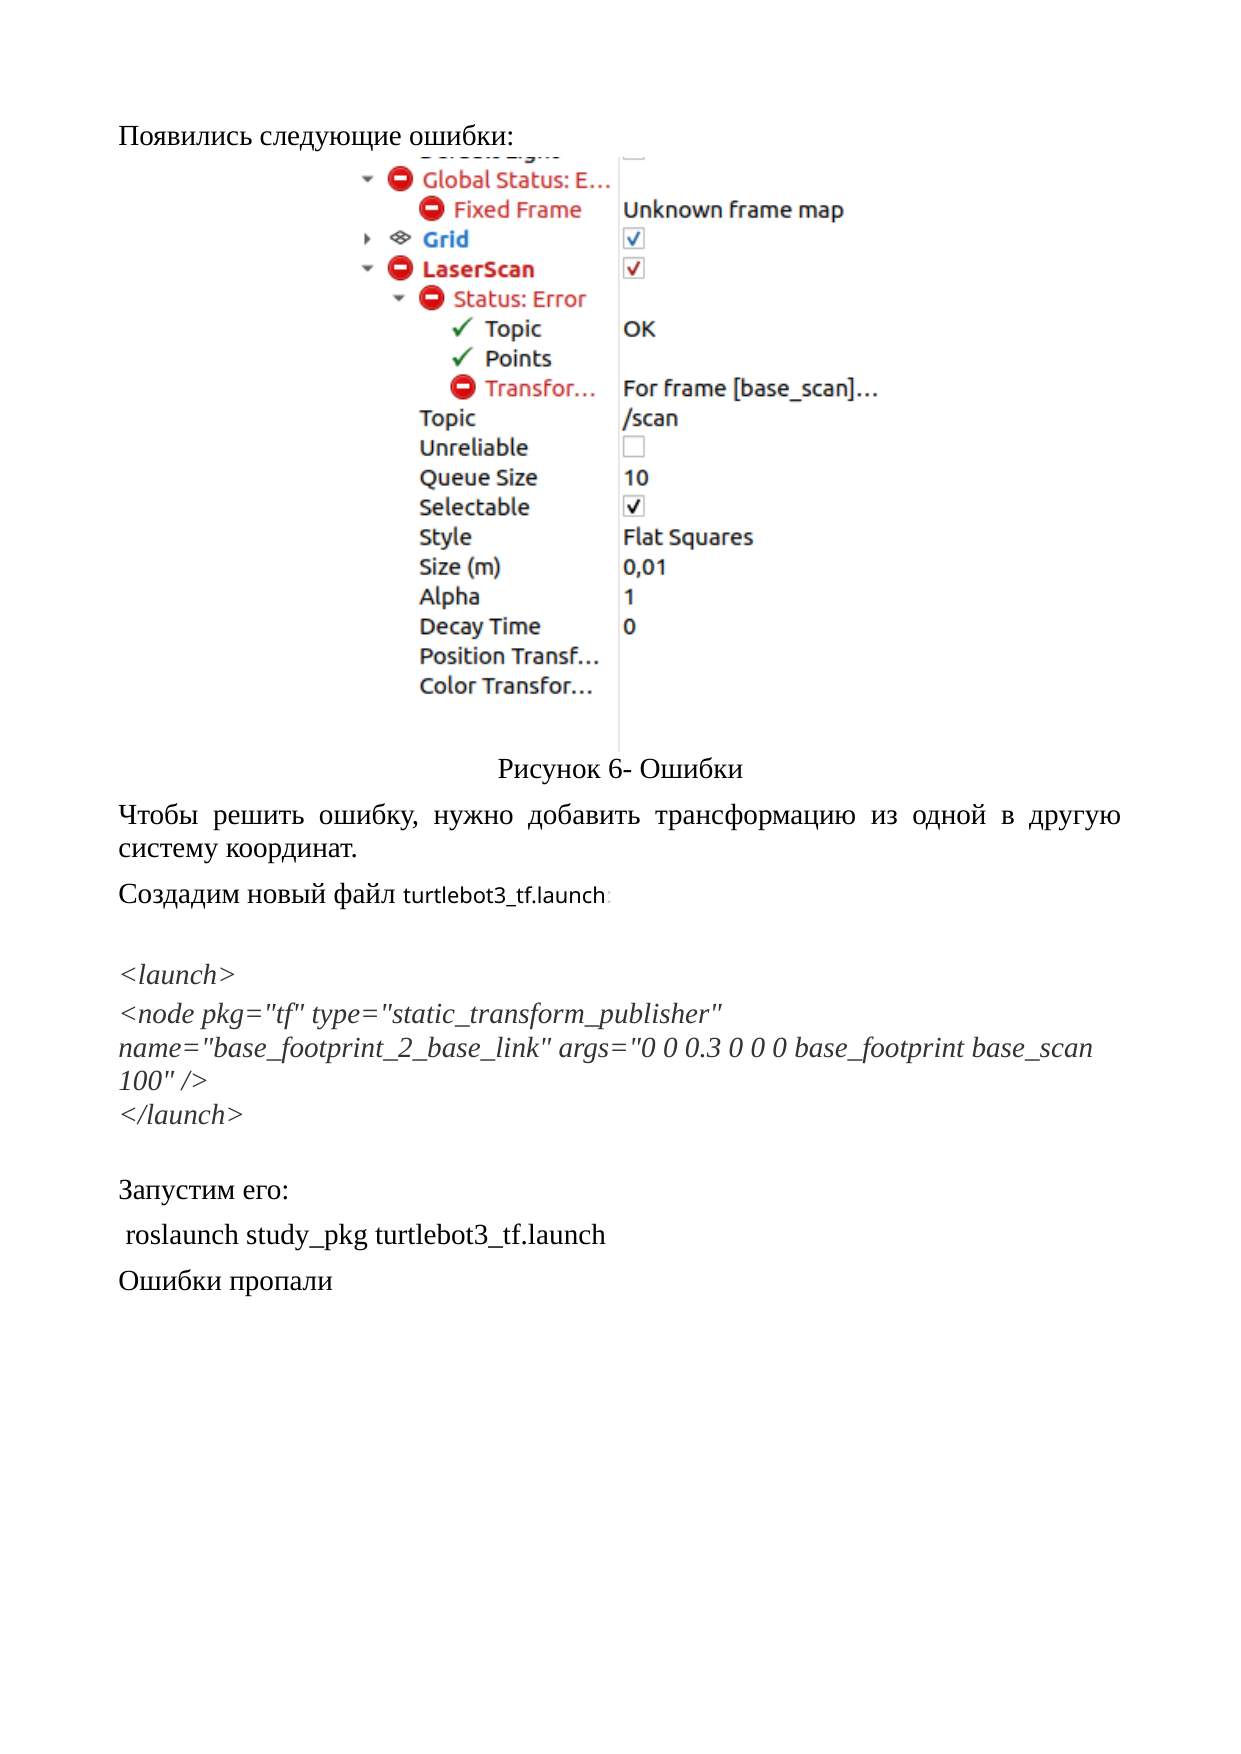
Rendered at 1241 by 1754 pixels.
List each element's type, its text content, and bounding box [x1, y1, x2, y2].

text </launch> [118, 1097, 1122, 1130]
text Создадим новый файл turtlebot3_tf.launch: [118, 876, 1122, 909]
text Запустим его: [118, 1172, 1122, 1205]
picture [360, 157, 880, 752]
text <launch> [118, 957, 1122, 990]
text Появились следующие ошибки: [118, 118, 1122, 152]
text <node pkg="tf" type="static_transform_publisher" name="base_footprint_2_base_link" args="0 0 0.3 0 0 0 base_footprint base_scan 100" /> [118, 996, 1122, 1097]
text Ошибки пропали [118, 1263, 1122, 1296]
text roslaunch study_pkg turtlebot3_tf.launch [118, 1217, 1122, 1251]
text Чтобы решить ошибку, нужно добавить трансформацию из одной в другую систему координат. [118, 797, 1122, 864]
text Рисунок 6- Ошибки [118, 163, 1122, 785]
